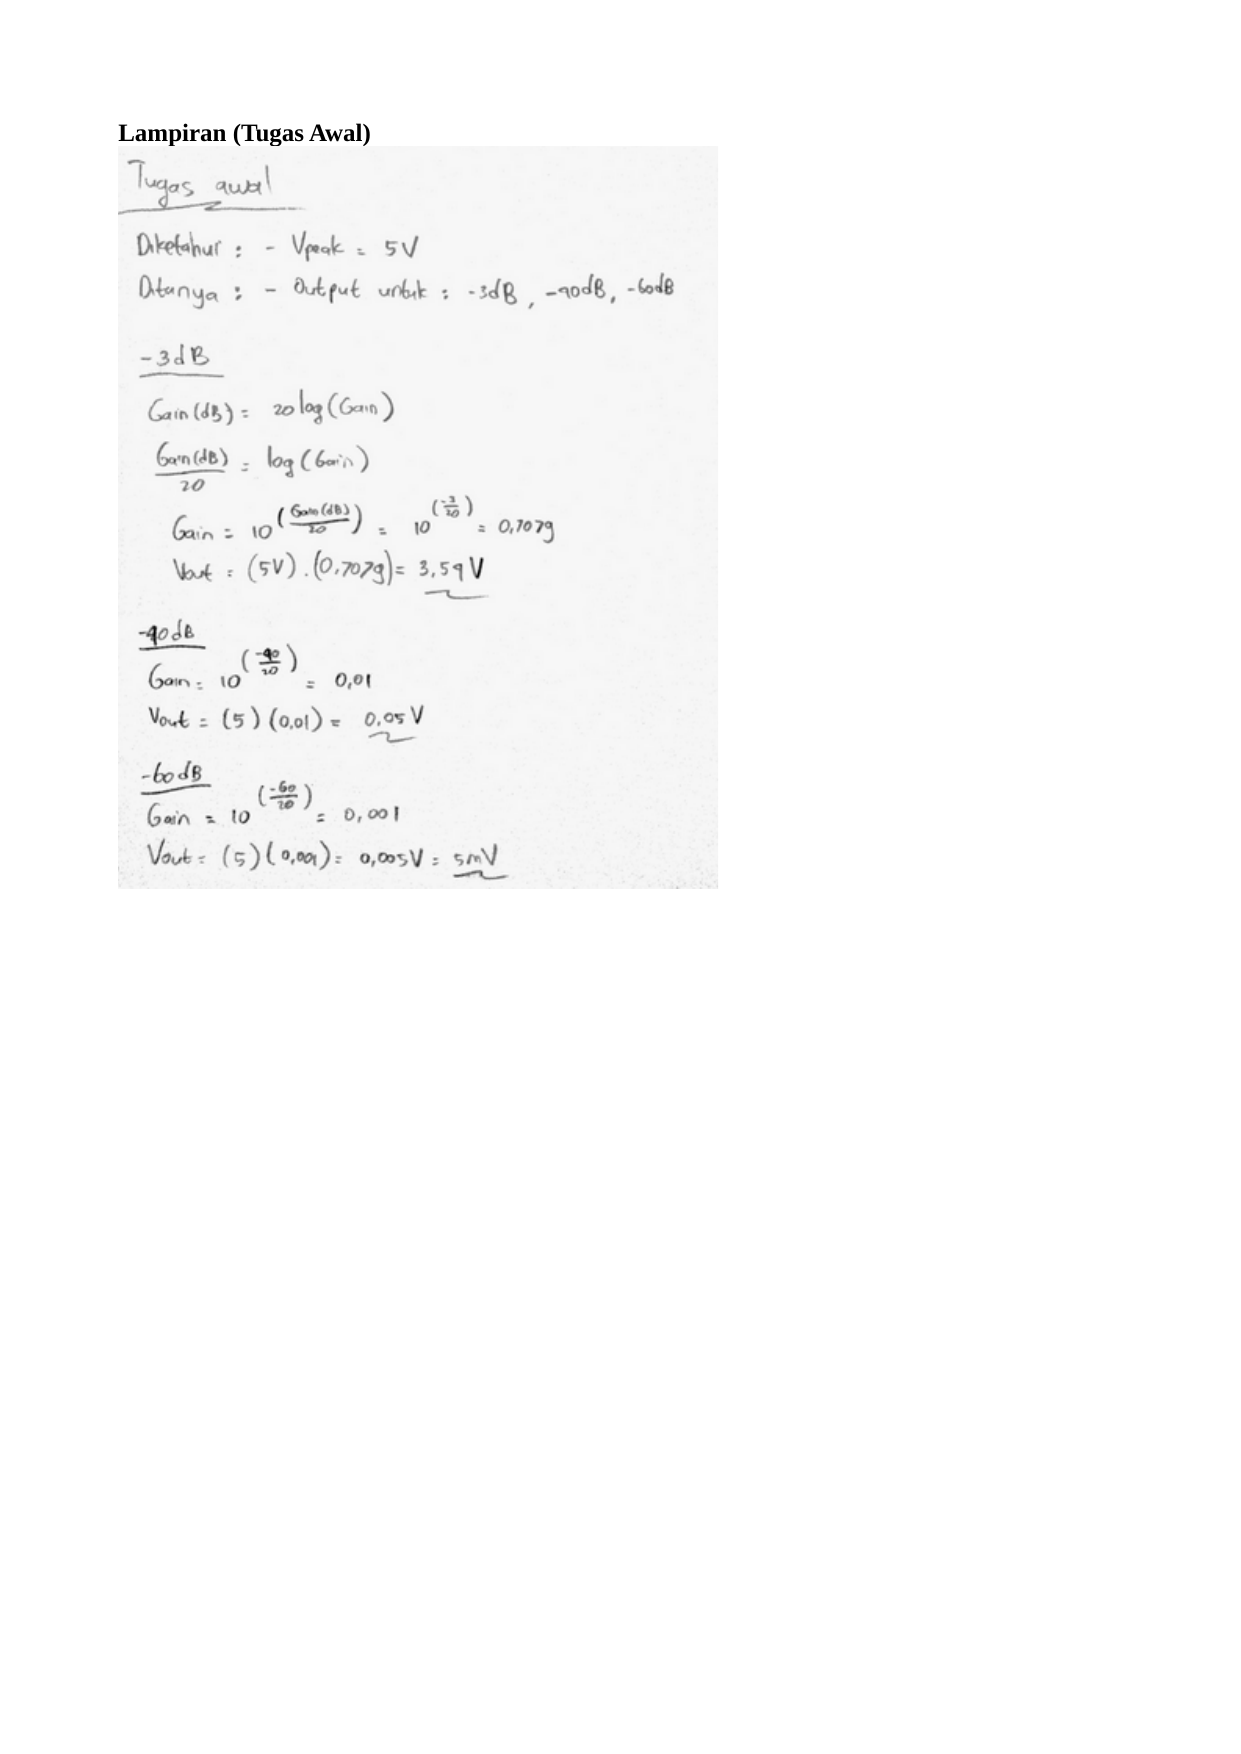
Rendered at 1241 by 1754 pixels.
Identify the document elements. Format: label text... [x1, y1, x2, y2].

text Lampiran (Tugas Awal) [118, 118, 1122, 147]
picture [118, 146, 719, 889]
